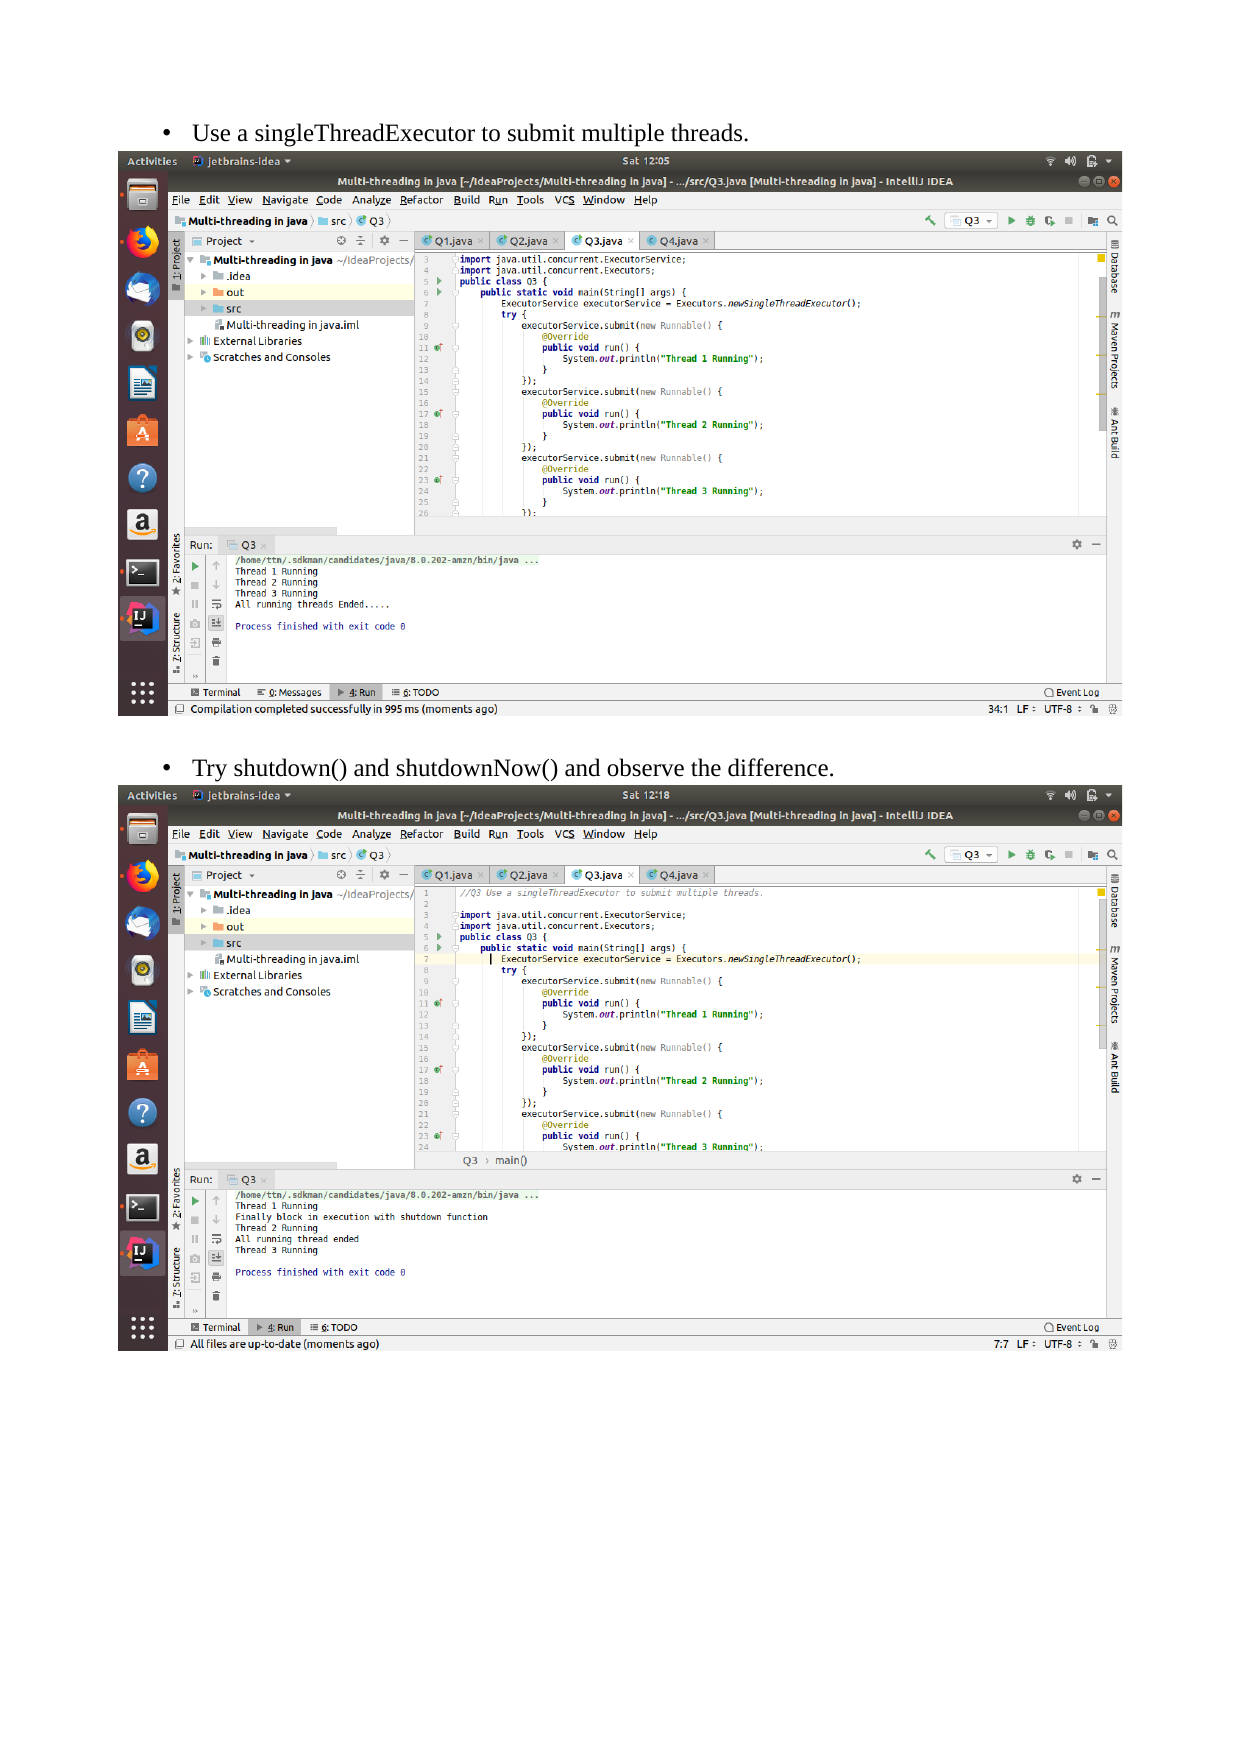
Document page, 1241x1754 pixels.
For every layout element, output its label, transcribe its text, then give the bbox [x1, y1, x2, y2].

picture [118, 785, 1123, 1351]
list Use a singleThreadExecutor to submit multiple threads. [162, 118, 1122, 147]
list Try shutdown() and shutdownNow() and observe the difference. [162, 753, 1122, 782]
picture [118, 151, 1123, 716]
